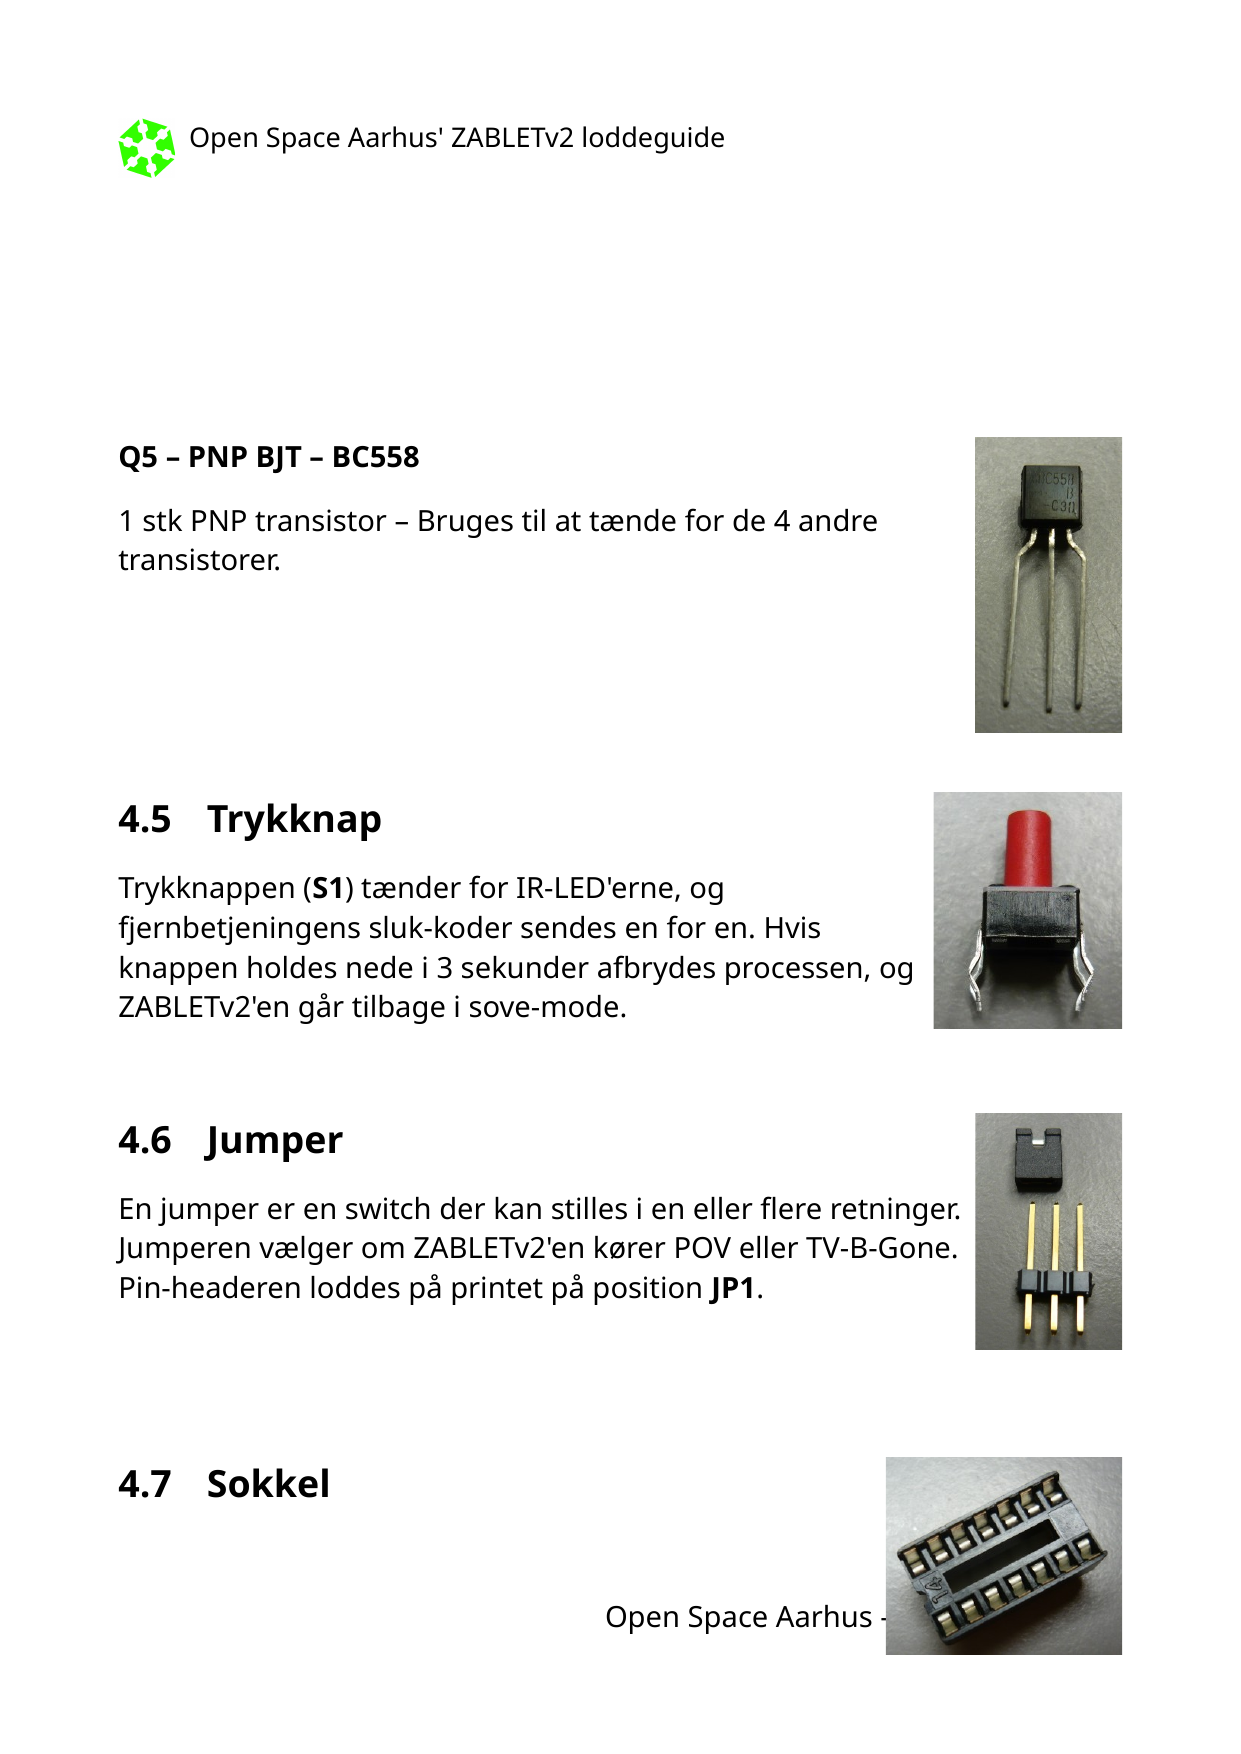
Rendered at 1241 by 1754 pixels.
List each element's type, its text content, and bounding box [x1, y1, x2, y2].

picture [885, 1457, 1123, 1655]
subtitle Trykknap [118, 793, 933, 844]
subtitle Jumper [118, 1113, 975, 1164]
text 1 stk PNP transistor – Bruges til at tænde for de 4 andre transistorer. [118, 500, 975, 579]
picture [933, 792, 1123, 1029]
text Q5 – PNP BJT – BC558 [118, 436, 1122, 476]
text Trykknappen (S1) tænder for IR-LED'erne, og fjernbetjeningens sluk-koder sendes en for en. Hvis knappen holdes nede i 3 sekunder afbrydes processen, og ZABLETv2'en går tilbage i sove-mode. [118, 867, 933, 1026]
picture [975, 437, 1123, 733]
picture [118, 118, 175, 178]
text En jumper er en switch der kan stilles i en eller flere retninger. Jumperen vælger om ZABLETv2'en kører POV eller TV-B-Gone. Pin-headeren loddes på printet på position JP1. [118, 1188, 975, 1307]
subtitle Sokkel [118, 1457, 885, 1508]
picture [975, 1113, 1123, 1350]
